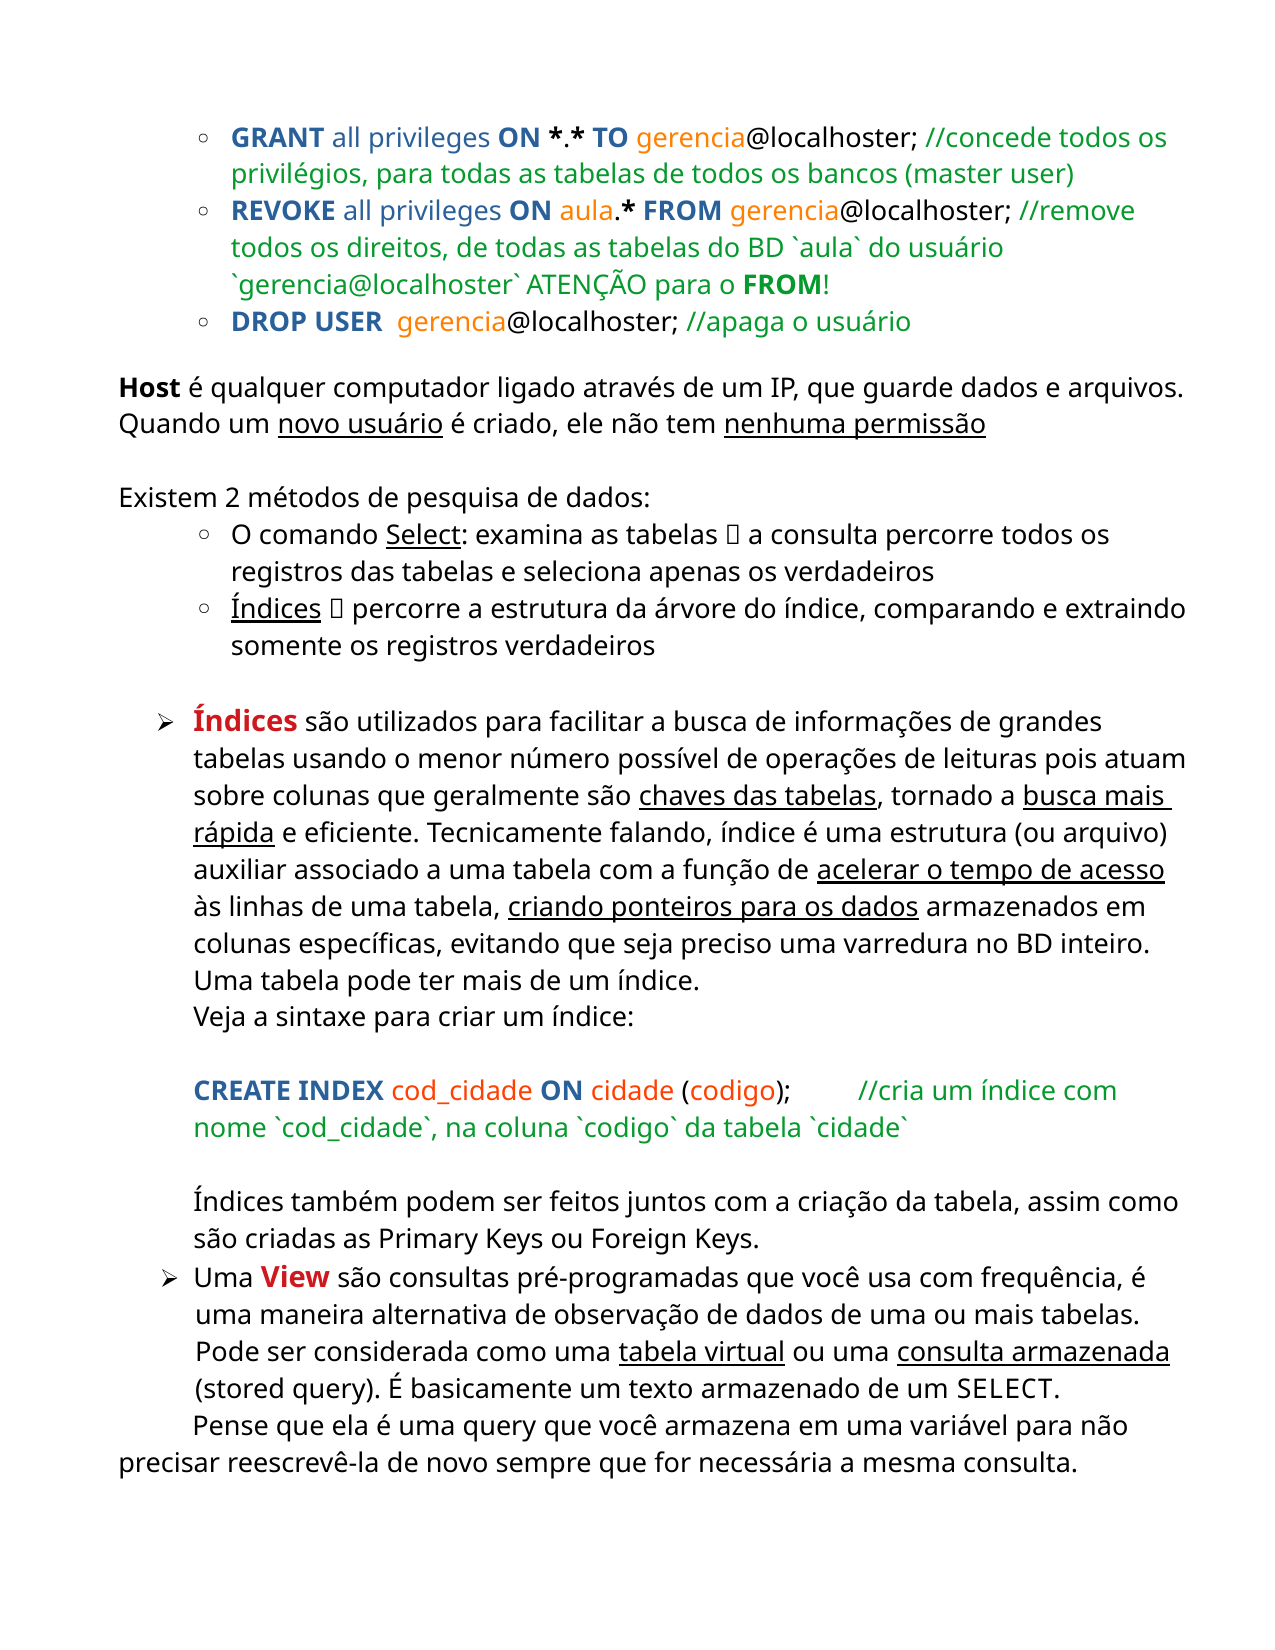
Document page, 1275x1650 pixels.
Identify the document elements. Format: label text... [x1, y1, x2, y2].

text Host é qualquer computador ligado através de um IP, que guarde dados e arquivos. [118, 368, 1193, 405]
list Uma tabela pode ter mais de um índice. Veja a sintaxe para criar um índice: CREATE INDEX cod_cidade ON cidade (codigo); //cria um índice com nome `cod_cidade`, na coluna `codigo` da tabela `cidade` Índices também podem ser feitos juntos com a criação da tabela, assim como são criadas as Primary Keys ou Foreign Keys. [156, 961, 1193, 1256]
list Índices  percorre a estrutura da árvore do índice, comparando e extraindo somente os registros verdadeiros [193, 589, 1193, 700]
list GRANT all privileges ON *.* TO gerencia@localhoster; //concede todos os privilégios, para todas as tabelas de todos os bancos (master user) [193, 118, 1193, 192]
list REVOKE all privileges ON aula.* FROM gerencia@localhoster; //remove todos os direitos, de todas as tabelas do BD `aula` do usuário `gerencia@localhoster` ATENÇÃO para o FROM! [193, 192, 1193, 302]
list DROP USER gerencia@localhoster; //apaga o usuário [193, 302, 1193, 368]
text Quando um novo usuário é criado, ele não tem nenhuma permissão [118, 405, 1193, 479]
list Uma View são consultas pré-programadas que você usa com frequência, é uma maneira alternativa de observação de dados de uma ou mais tabelas. Pode ser considerada como uma tabela virtual ou uma consulta armazenada (stored query). É basicamente um texto armazenado de um SELECT. [159, 1256, 1211, 1406]
text Pense que ela é uma query que você armazena em uma variável para não precisar reescrevê-la de novo sempre que for necessária a mesma consulta. [118, 1406, 1193, 1480]
text Existem 2 métodos de pesquisa de dados: [118, 479, 1193, 516]
list Índices são utilizados para facilitar a busca de informações de grandes tabelas usando o menor número possível de operações de leituras pois atuam sobre colunas que geralmente são chaves das tabelas, tornado a busca mais rápida e eficiente. Tecnicamente falando, índice é uma estrutura (ou arquivo) auxiliar associado a uma tabela com a função de acelerar o tempo de acesso às linhas de uma tabela, criando ponteiros para os dados armazenados em colunas específicas, evitando que seja preciso uma varredura no BD inteiro. [156, 700, 1193, 961]
list O comando Select: examina as tabelas  a consulta percorre todos os registros das tabelas e seleciona apenas os verdadeiros [193, 516, 1193, 589]
